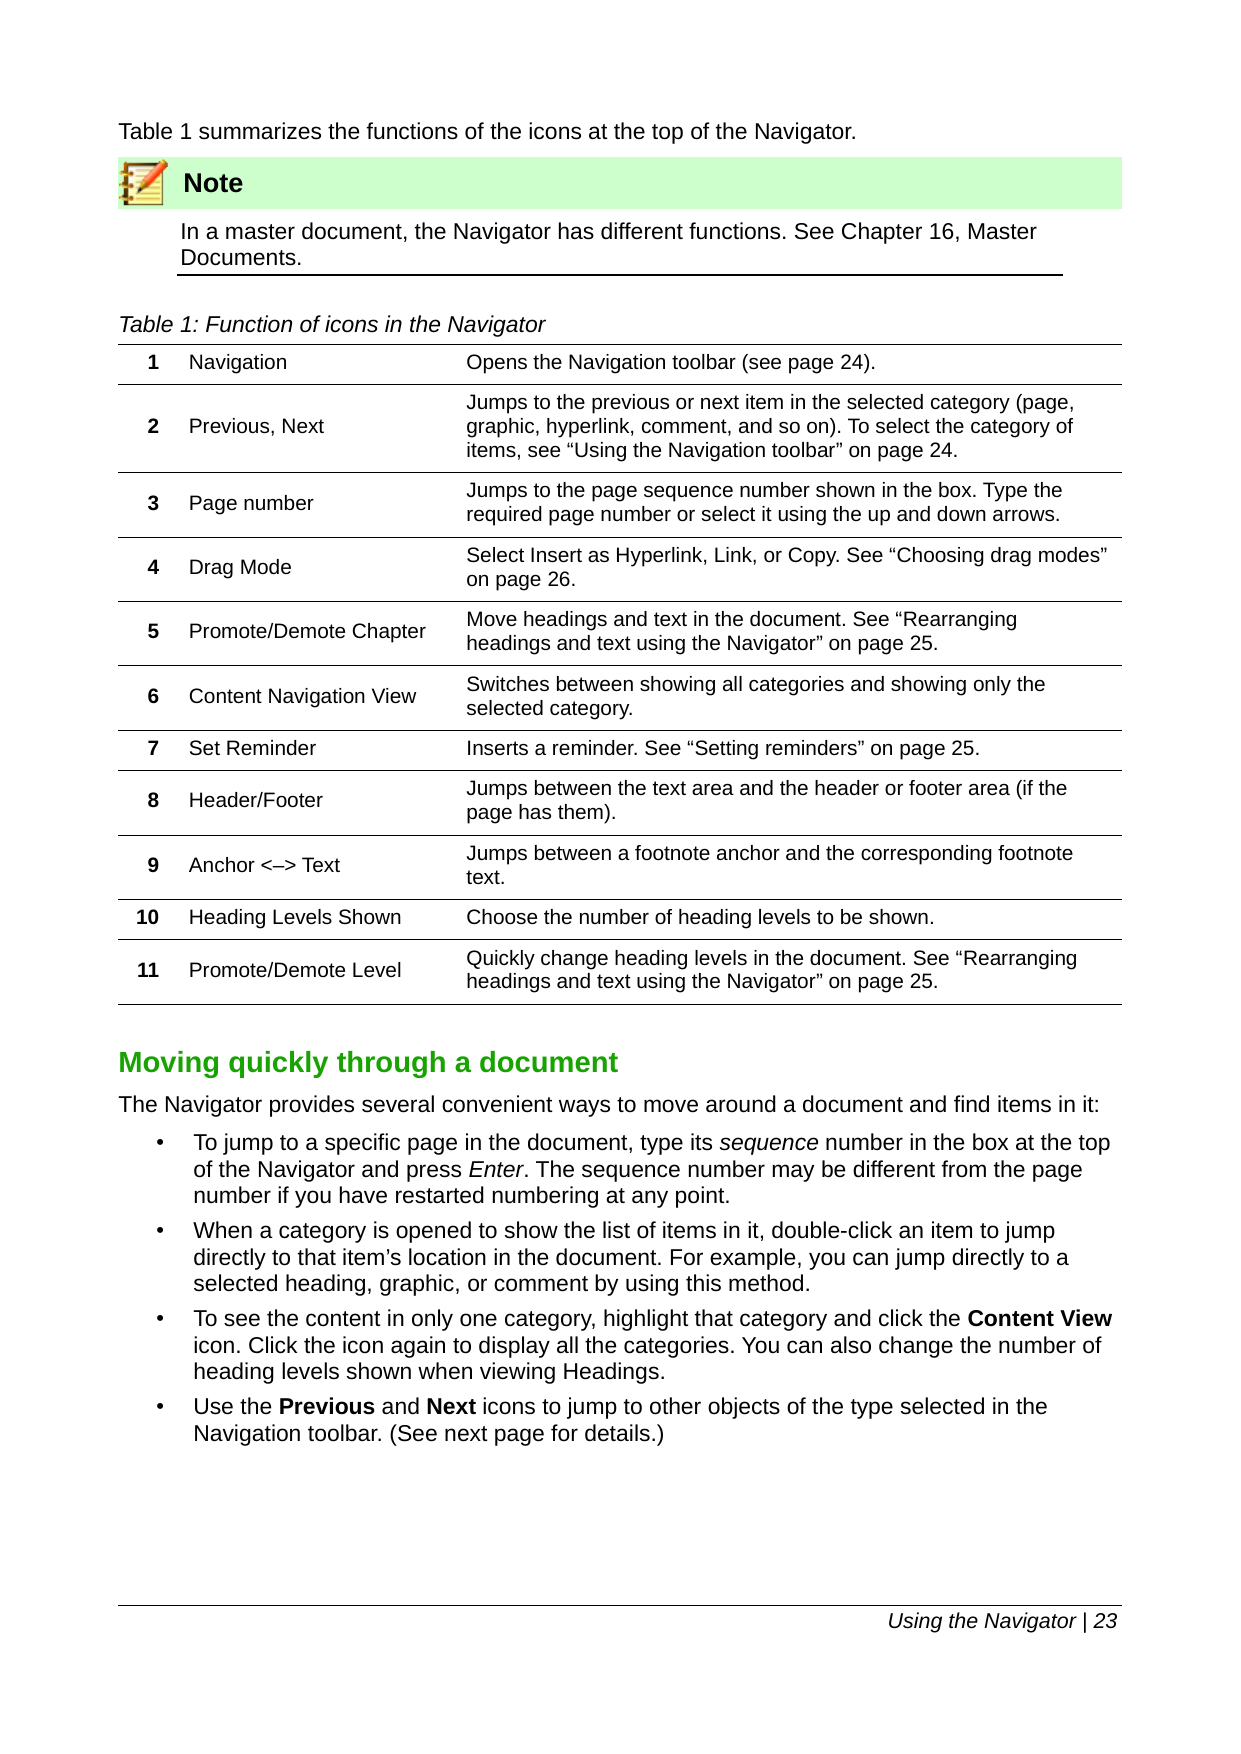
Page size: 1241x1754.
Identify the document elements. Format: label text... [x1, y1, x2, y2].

list Use the Previous and Next icons to jump to other objects of the type selected in the Navigation toolbar. (See next page for details.) [156, 1393, 1122, 1446]
table_cell Choose the number of heading levels to be shown. [448, 900, 1122, 939]
subtitle Note [118, 157, 1122, 209]
subtitle Moving quickly through a document [118, 1045, 1122, 1079]
table_header 1 [118, 345, 171, 384]
table_cell Promote/Demote Level [171, 940, 448, 1004]
table_cell Move headings and text in the document. See “Rearranging headings and text using the Navigator” on page 24. [448, 602, 1122, 665]
picture [119, 158, 170, 209]
table_cell Header/Footer [171, 771, 448, 834]
table_cell 4 [118, 538, 171, 601]
table_cell Select Insert as Hyperlink, Link, or Copy. See “Choosing drag modes” on page 25. [448, 538, 1122, 601]
table_cell 2 [118, 385, 171, 472]
table_cell Jumps between a footnote anchor and the corresponding footnote text. [448, 836, 1122, 899]
table_header Navigation [171, 345, 448, 384]
table_cell Jumps to the page sequence number shown in the box. Type the required page number or select it using the up and down arrows. [448, 473, 1122, 537]
table_cell 5 [118, 602, 171, 665]
text Table 1 summarizes the functions of the icons at the top of the Navigator. [118, 118, 1122, 144]
list The Navigator provides several convenient ways to move around a document and find items in it: [118, 1091, 1122, 1117]
table_cell 9 [118, 836, 171, 899]
table_cell Jumps to the previous or next item in the selected category (page, graphic, hyperlink, comment, and so on). To select the category of items, see “Using the Navigation toolbar” on page 23. [448, 385, 1122, 472]
table_cell Page number [171, 473, 448, 537]
table_header Opens the Navigation toolbar (see page 23). [448, 345, 1122, 384]
list To see the content in only one category, highlight that category and click the Content View icon. Click the icon again to display all the categories. You can also change the number of heading levels shown when viewing Headings. [156, 1305, 1122, 1384]
table_cell Set Reminder [171, 731, 448, 770]
table_cell Promote/Demote Chapter [171, 602, 448, 665]
text Table 1: Function of icons in the Navigator [118, 311, 1122, 338]
list When a category is opened to show the list of items in it, double-click an item to jump directly to that item’s location in the document. For example, you can jump directly to a selected heading, graphic, or comment by using this method. [156, 1217, 1122, 1296]
table_cell Drag Mode [171, 538, 448, 601]
table_cell 8 [118, 771, 171, 834]
table_cell Quickly change heading levels in the document. See “Rearranging headings and text using the Navigator” on page 24. [448, 940, 1122, 1004]
table_cell Previous, Next [171, 385, 448, 472]
table_cell 3 [118, 473, 171, 537]
table_cell Content Navigation View [171, 666, 448, 730]
text In a master document, the Navigator has different functions. See Chapter 16, Master Documents. [177, 215, 1063, 274]
table_cell Anchor <–> Text [171, 836, 448, 899]
table_cell 7 [118, 731, 171, 770]
table_cell 11 [118, 940, 171, 1004]
table_cell Heading Levels Shown [171, 900, 448, 939]
list To jump to a specific page in the document, type its sequence number in the box at the top of the Navigator and press Enter. The sequence number may be different from the page number if you have restarted numbering at any point. [156, 1129, 1122, 1208]
table_cell 6 [118, 666, 171, 730]
table_cell Switches between showing all categories and showing only the selected category. [448, 666, 1122, 730]
table_cell 10 [118, 900, 171, 939]
table_cell Inserts a reminder. See “Setting reminders” on page 24. [448, 731, 1122, 770]
table_cell Jumps between the text area and the header or footer area (if the page has them). [448, 771, 1122, 834]
